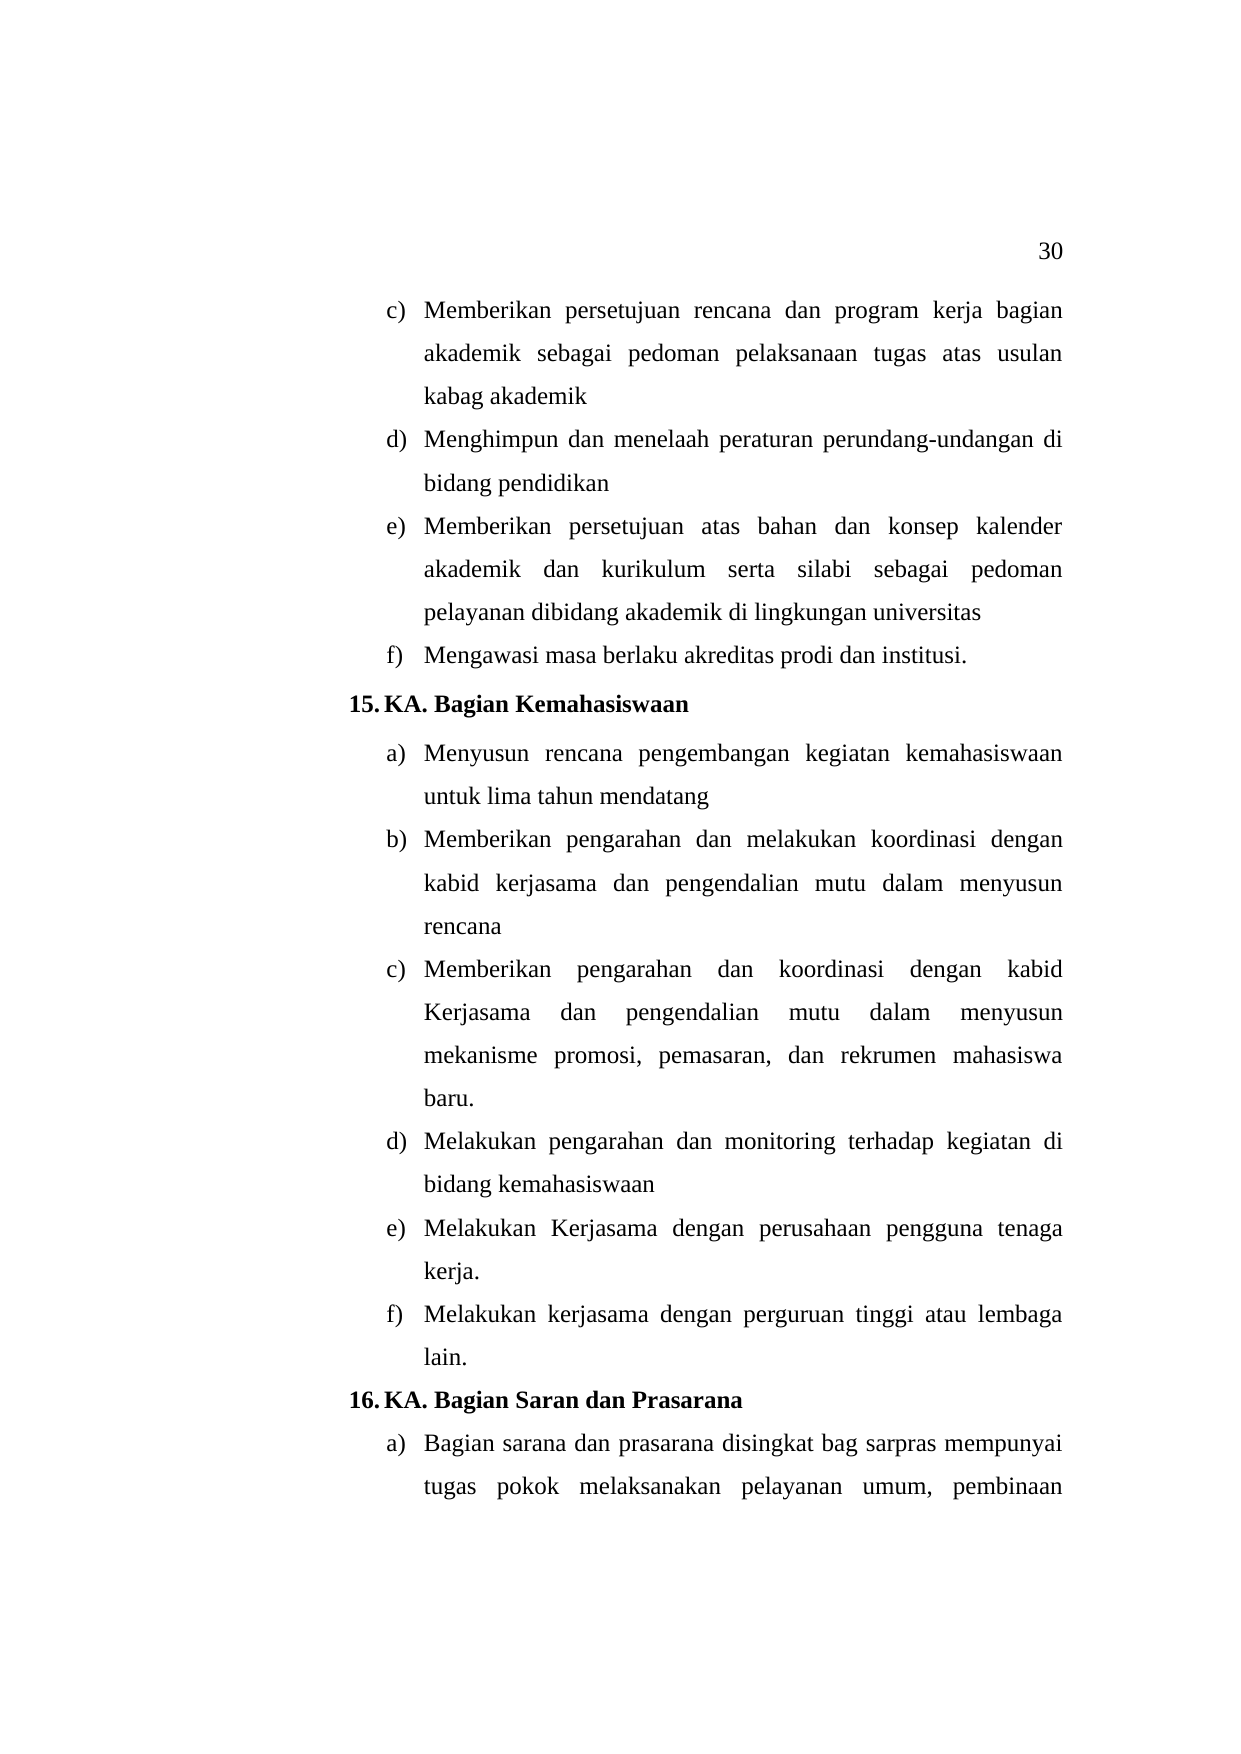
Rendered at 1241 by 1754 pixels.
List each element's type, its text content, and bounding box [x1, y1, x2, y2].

list Menghimpun dan menelaah peraturan perundang-undangan di bidang pendidikan [386, 424, 1063, 496]
list Memberikan persetujuan rencana dan program kerja bagian akademik sebagai pedoman pelaksanaan tugas atas usulan kabag akademik [386, 295, 1063, 410]
list Bagian sarana dan prasarana disingkat bag sarpras mempunyai tugas pokok melaksanakan pelayanan umum, pembinaan [386, 1428, 1063, 1500]
list Mengawasi masa berlaku akreditas prodi dan institusi. [386, 640, 1063, 669]
list Melakukan pengarahan dan monitoring terhadap kegiatan di bidang kemahasiswaan [386, 1126, 1063, 1198]
list Memberikan pengarahan dan melakukan koordinasi dengan kabid kerjasama dan pengendalian mutu dalam menyusun rencana [386, 824, 1063, 939]
text 16. KA. Bagian Saran dan Prasarana [348, 1385, 1063, 1414]
list Menyusun rencana pengembangan kegiatan kemahasiswaan untuk lima tahun mendatang [386, 738, 1063, 810]
list Memberikan pengarahan dan koordinasi dengan kabid Kerjasama dan pengendalian mutu dalam menyusun mekanisme promosi, pemasaran, dan rekrumen mahasiswa baru. [386, 954, 1063, 1112]
list Melakukan kerjasama dengan perguruan tinggi atau lembaga lain. [386, 1299, 1063, 1371]
list Melakukan Kerjasama dengan perusahaan pengguna tenaga kerja. [386, 1213, 1063, 1284]
list Memberikan persetujuan atas bahan dan konsep kalender akademik dan kurikulum serta silabi sebagai pedoman pelayanan dibidang akademik di lingkungan universitas [386, 511, 1063, 626]
text 15. KA. Bagian Kemahasiswaan [348, 689, 1063, 718]
